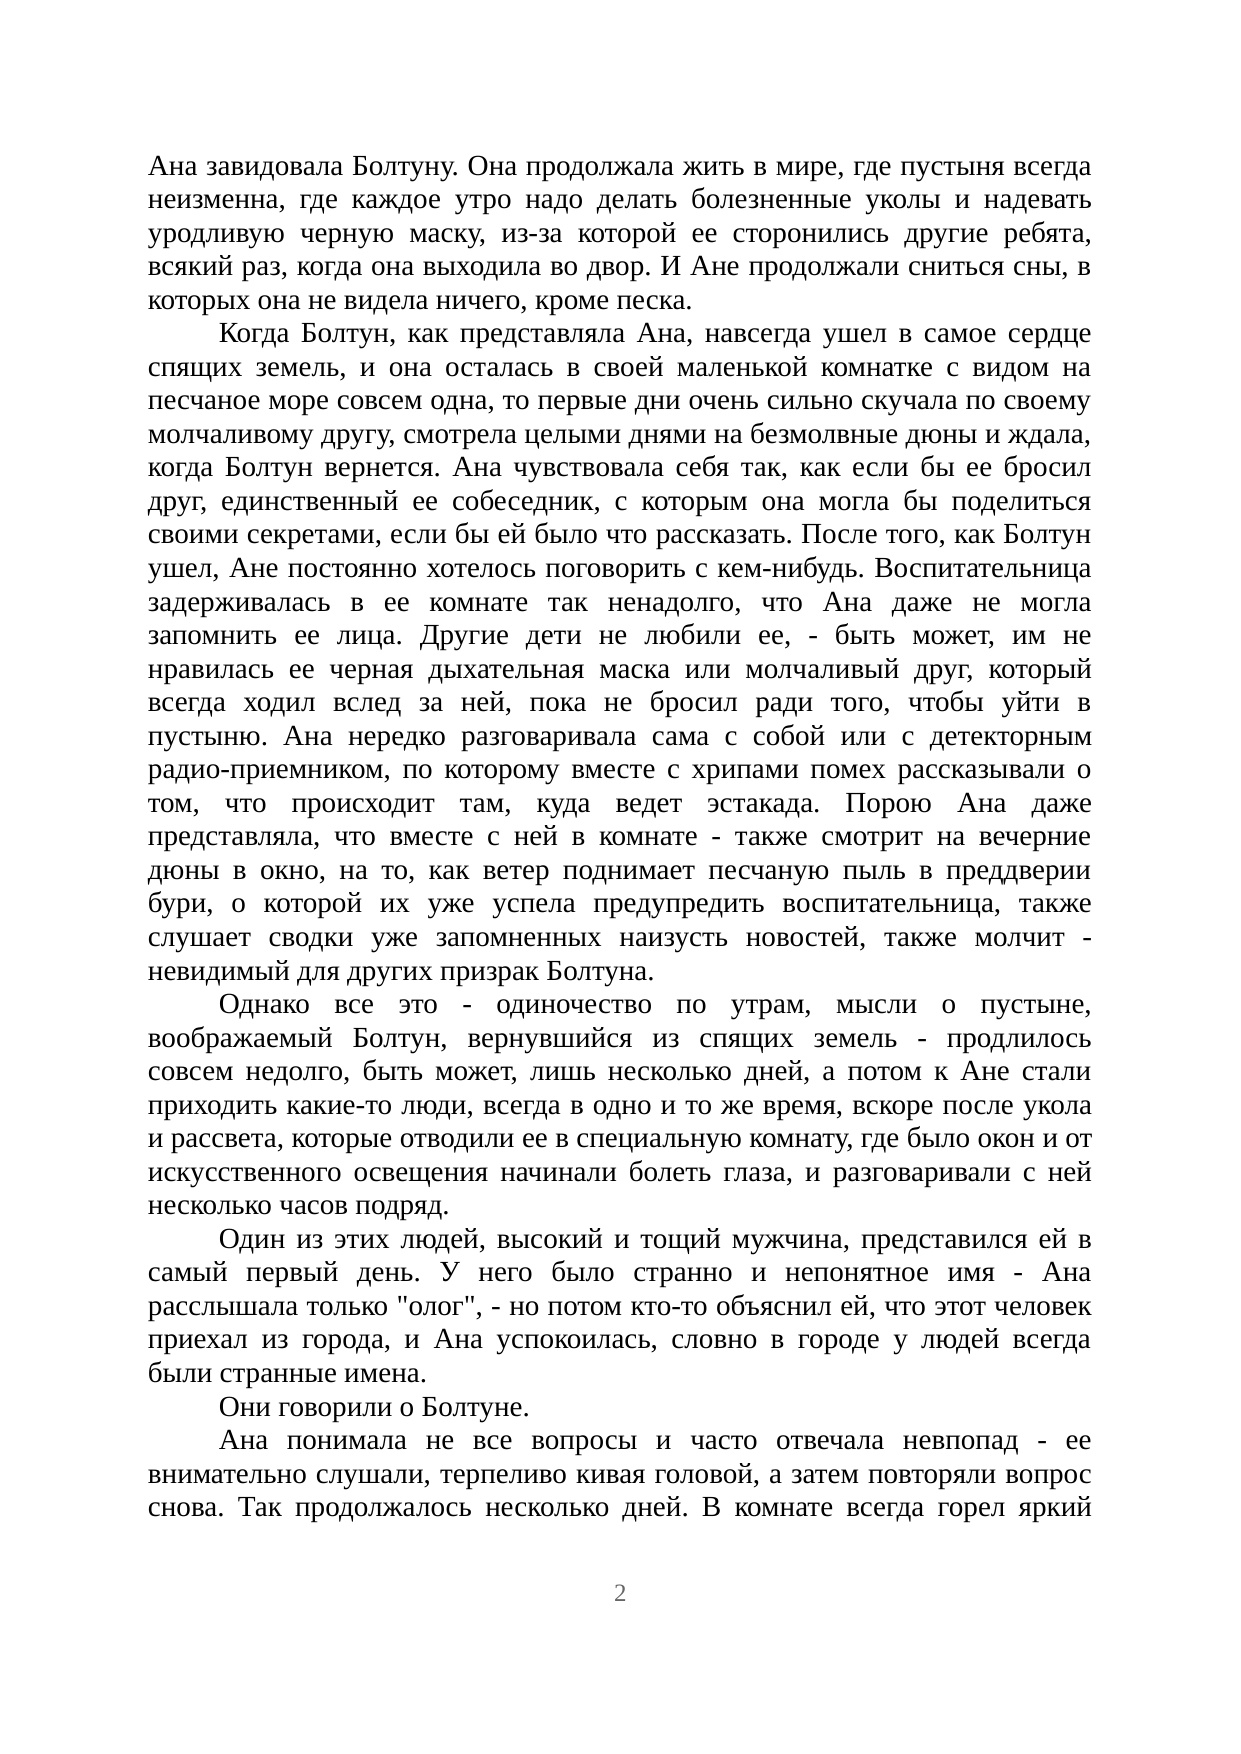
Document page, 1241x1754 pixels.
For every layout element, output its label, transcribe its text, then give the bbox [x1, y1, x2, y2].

text Один из этих людей, высокий и тощий мужчина, представился ей в самый первый день. У него было странно и непонятное имя - Ана расслышала только "олог", - но потом кто-то объяснил ей, что этот человек приехал из города, и Ана успокоилась, словно в городе у людей всегда были странные имена. [148, 1221, 1093, 1389]
text Ана завидовала Болтуну. Она продолжала жить в мире, где пустыня всегда неизменна, где каждое утро надо делать болезненные уколы и надевать уродливую черную маску, из-за которой ее сторонились другие ребята, всякий раз, когда она выходила во двор. И Ане продолжали сниться сны, в которых она не видела ничего, кроме песка. [148, 148, 1093, 315]
text Ана понимала не все вопросы и часто отвечала невпопад - ее внимательно слушали, терпеливо кивая головой, а затем повторяли вопрос снова. Так продолжалось несколько дней. В комнате всегда горел яркий [148, 1422, 1093, 1523]
text Когда Болтун, как представляла Ана, навсегда ушел в самое сердце спящих земель, и она осталась в своей маленькой комнатке с видом на песчаное море совсем одна, то первые дни очень сильно скучала по своему молчаливому другу, смотрела целыми днями на безмолвные дюны и ждала, когда Болтун вернется. Ана чувствовала себя так, как если бы ее бросил друг, единственный ее собеседник, с которым она могла бы поделиться своими секретами, если бы ей было что рассказать. После того, как Болтун ушел, Ане постоянно хотелось поговорить с кем-нибудь. Воспитательница задерживалась в ее комнате так ненадолго, что Ана даже не могла запомнить ее лица. Другие дети не любили ее, - быть может, им не нравилась ее черная дыхательная маска или молчаливый друг, который всегда ходил вслед за ней, пока не бросил ради того, чтобы уйти в пустыню. Ана нередко разговаривала сама с собой или с детекторным радио-приемником, по которому вместе с хрипами помех рассказывали о том, что происходит там, куда ведет эстакада. Порою Ана даже представляла, что вместе с ней в комнате - также смотрит на вечерние дюны в окно, на то, как ветер поднимает песчаную пыль в преддверии бури, о которой их уже успела предупредить воспитательница, также слушает сводки уже запомненных наизусть новостей, также молчит - невидимый для других призрак Болтуна. [148, 315, 1093, 986]
text Однако все это - одиночество по утрам, мысли о пустыне, воображаемый Болтун, вернувшийся из спящих земель - продлилось совсем недолго, быть может, лишь несколько дней, а потом к Ане стали приходить какие-то люди, всегда в одно и то же время, вскоре после укола и рассвета, которые отводили ее в специальную комнату, где было окон и от искусственного освещения начинали болеть глаза, и разговаривали с ней несколько часов подряд. [148, 986, 1093, 1221]
text Они говорили о Болтуне. [148, 1389, 1093, 1422]
